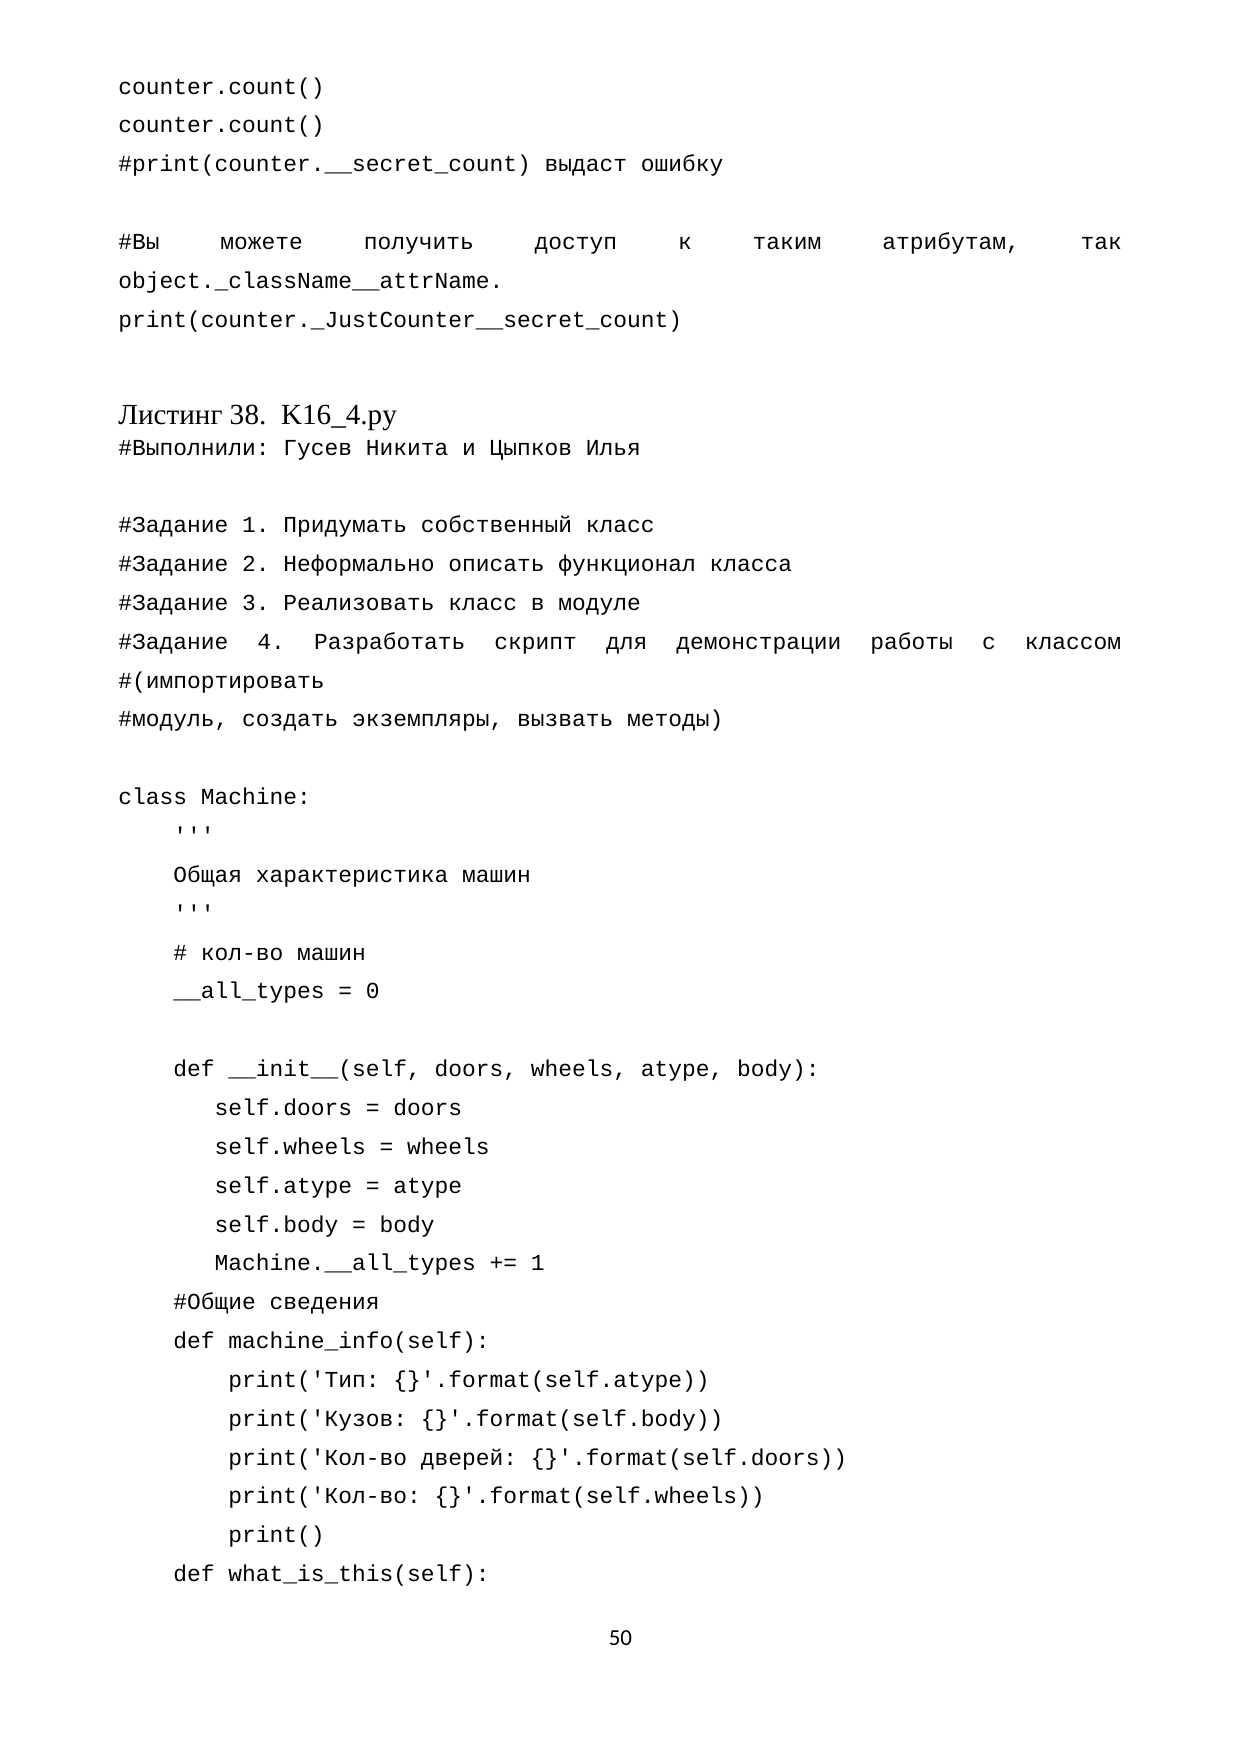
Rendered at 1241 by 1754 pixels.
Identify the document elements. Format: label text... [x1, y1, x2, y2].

text __all_types = 0 [118, 980, 1122, 1006]
text print(counter._JustCounter__secret_count) [118, 308, 1122, 334]
text #модуль, создать экземпляры, вызвать методы) [118, 708, 1122, 734]
text self.doors = doors [118, 1096, 1122, 1122]
text #Общие сведения [118, 1291, 1122, 1317]
text #Задание 3. Реализовать класс в модуле [118, 591, 1122, 617]
text #print(counter.__secret_count) выдаст ошибку [118, 153, 1122, 179]
text counter.count() [118, 114, 1122, 140]
text #Вы можете получить доступ к таким атрибутам, так object._className__attrName. [118, 230, 1122, 295]
text def machine_info(self): [118, 1329, 1122, 1355]
text def __init__(self, doors, wheels, atype, body): [118, 1057, 1122, 1083]
text print() [118, 1524, 1122, 1550]
text class Machine: [118, 786, 1122, 811]
text #Задание 4. Разработать скрипт для демонстрации работы с классом #(импортировать [118, 630, 1122, 695]
text self.wheels = wheels [118, 1135, 1122, 1161]
text Листинг 38. K16_4.py [118, 397, 1122, 431]
text #Выполнили: Гусев Никита и Цыпков Илья [118, 436, 1122, 462]
text def what_is_this(self): [118, 1563, 1122, 1588]
text # кол-во машин [118, 941, 1122, 967]
text ''' [118, 902, 1122, 928]
text print('Тип: {}'.format(self.atype)) [118, 1368, 1122, 1394]
text Machine.__all_types += 1 [118, 1252, 1122, 1278]
text #Задание 1. Придумать собственный класс [118, 513, 1122, 539]
text ''' [118, 824, 1122, 850]
text self.atype = atype [118, 1174, 1122, 1200]
text #Задание 2. Неформально описать функционал класса [118, 552, 1122, 578]
text Общая характеристика машин [118, 863, 1122, 889]
text self.body = body [118, 1213, 1122, 1239]
text print('Кол-во дверей: {}'.format(self.doors)) [118, 1446, 1122, 1472]
text counter.count() [118, 75, 1122, 101]
text print('Кузов: {}'.format(self.body)) [118, 1407, 1122, 1433]
text print('Кол-во: {}'.format(self.wheels)) [118, 1485, 1122, 1511]
